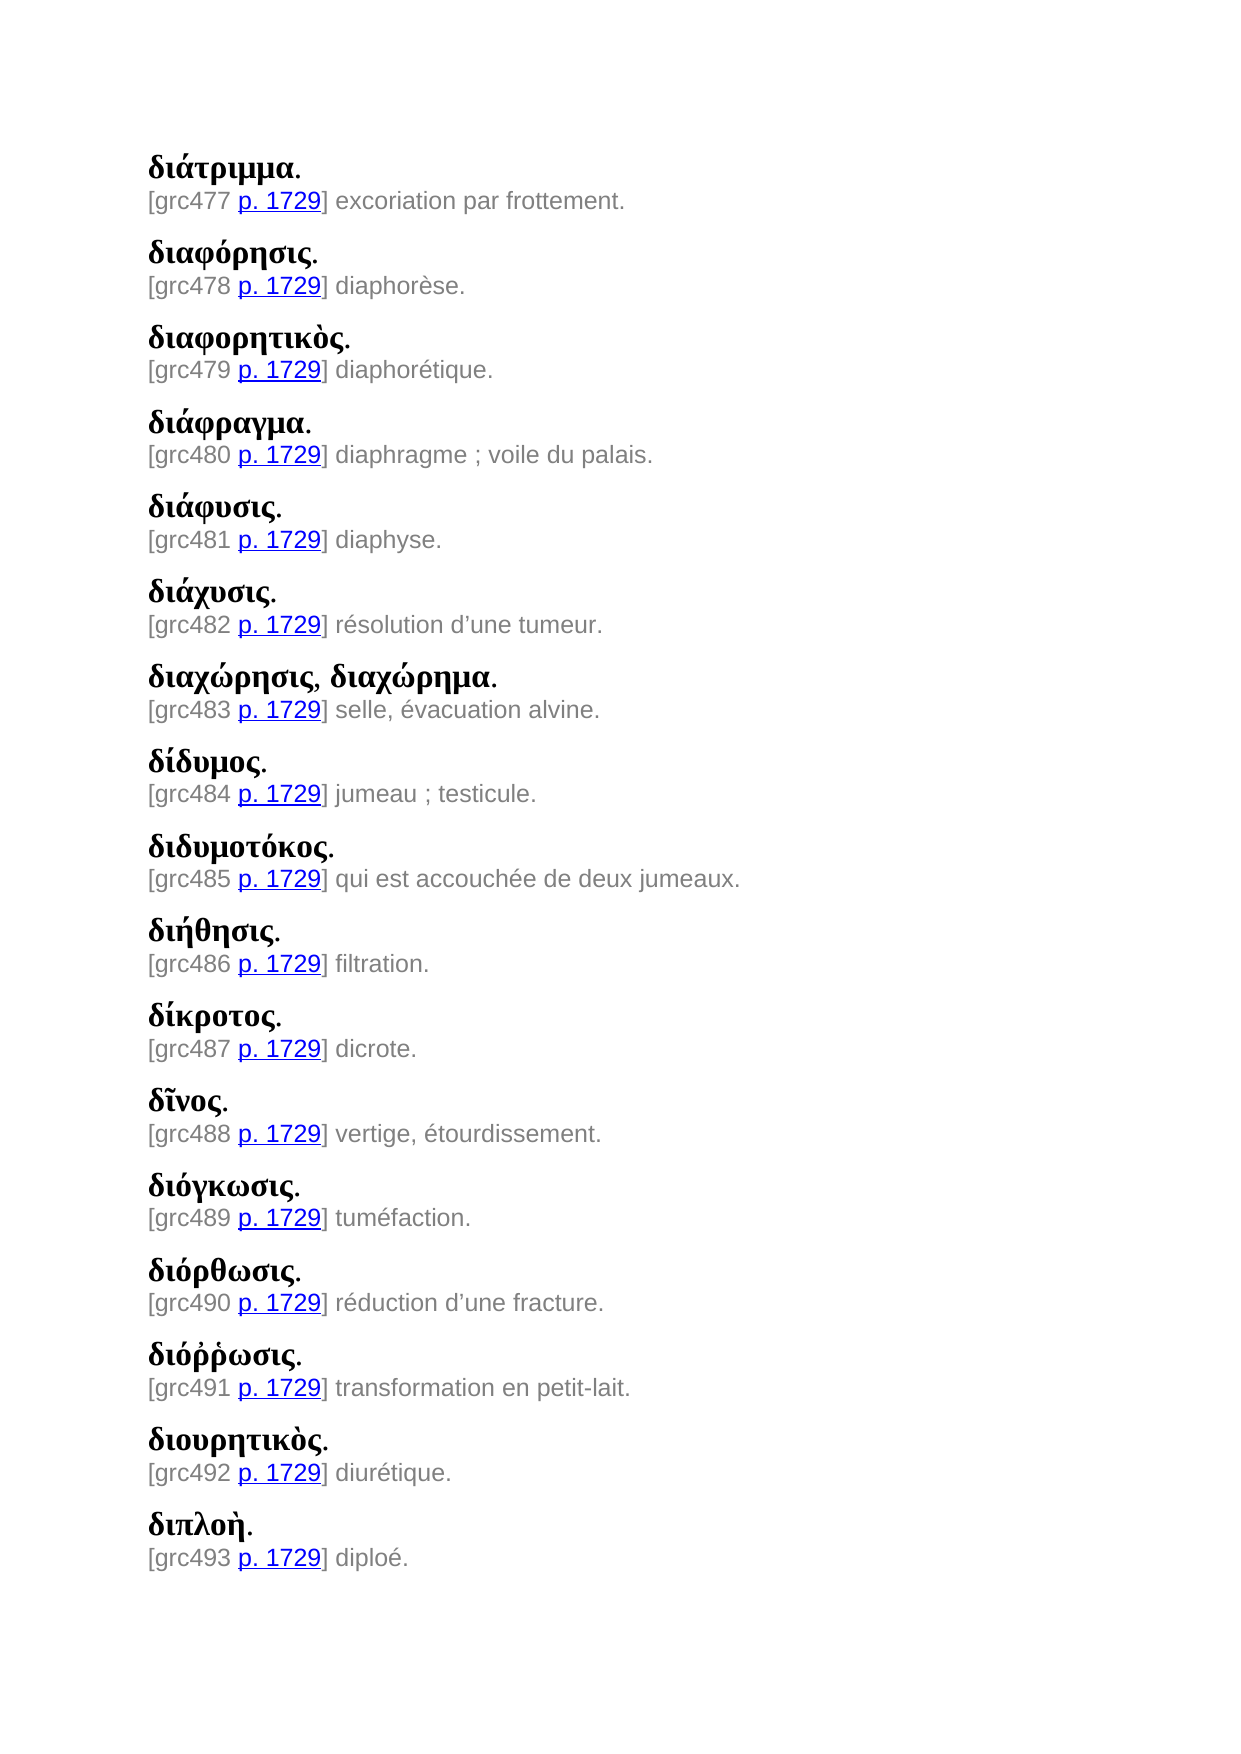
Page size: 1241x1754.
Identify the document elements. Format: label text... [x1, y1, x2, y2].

text δῖνος. [148, 1080, 1093, 1119]
text [grc484 p. 1729] jumeau ; testicule. [148, 779, 1093, 808]
text διαχώρησις, διαχώρημα. [148, 656, 1093, 695]
text [grc488 p. 1729] vertige, étourdissement. [148, 1119, 1093, 1147]
text [grc485 p. 1729] qui est accouchée de deux jumeaux. [148, 864, 1093, 893]
text διάχυσις. [148, 572, 1093, 610]
text [grc489 p. 1729] tuméfaction. [148, 1203, 1093, 1232]
text [grc483 p. 1729] selle, évacuation alvine. [148, 695, 1093, 723]
text [grc492 p. 1729] diurétique. [148, 1458, 1093, 1487]
text διαφορητικὸς. [148, 317, 1093, 356]
text διάφραγμα. [148, 402, 1093, 440]
text [grc486 p. 1729] filtration. [148, 949, 1093, 978]
text διάτριμμα. [148, 148, 1093, 186]
text διήθησις. [148, 911, 1093, 949]
text διόγκωσις. [148, 1165, 1093, 1203]
text [grc479 p. 1729] diaphorétique. [148, 356, 1093, 384]
text [grc490 p. 1729] réduction d’une fracture. [148, 1288, 1093, 1317]
text διπλοὴ. [148, 1504, 1093, 1543]
text διόρθωσις. [148, 1250, 1093, 1288]
text [grc493 p. 1729] diploé. [148, 1543, 1093, 1571]
text [grc481 p. 1729] diaphyse. [148, 525, 1093, 554]
text δίδυμος. [148, 741, 1093, 779]
text [grc477 p. 1729] excoriation par frottement. [148, 186, 1093, 215]
text [grc491 p. 1729] transformation en petit-lait. [148, 1373, 1093, 1402]
text διόῤῥωσις. [148, 1335, 1093, 1373]
text διουρητικὸς. [148, 1419, 1093, 1458]
text [grc480 p. 1729] diaphragme ; voile du palais. [148, 440, 1093, 469]
text [grc482 p. 1729] résolution d’une tumeur. [148, 610, 1093, 639]
text διαφόρησις. [148, 232, 1093, 271]
text διδυμοτόκος. [148, 826, 1093, 864]
text διάφυσις. [148, 487, 1093, 525]
text [grc478 p. 1729] diaphorèse. [148, 271, 1093, 299]
text [grc487 p. 1729] dicrote. [148, 1034, 1093, 1063]
text δίκροτος. [148, 996, 1093, 1034]
